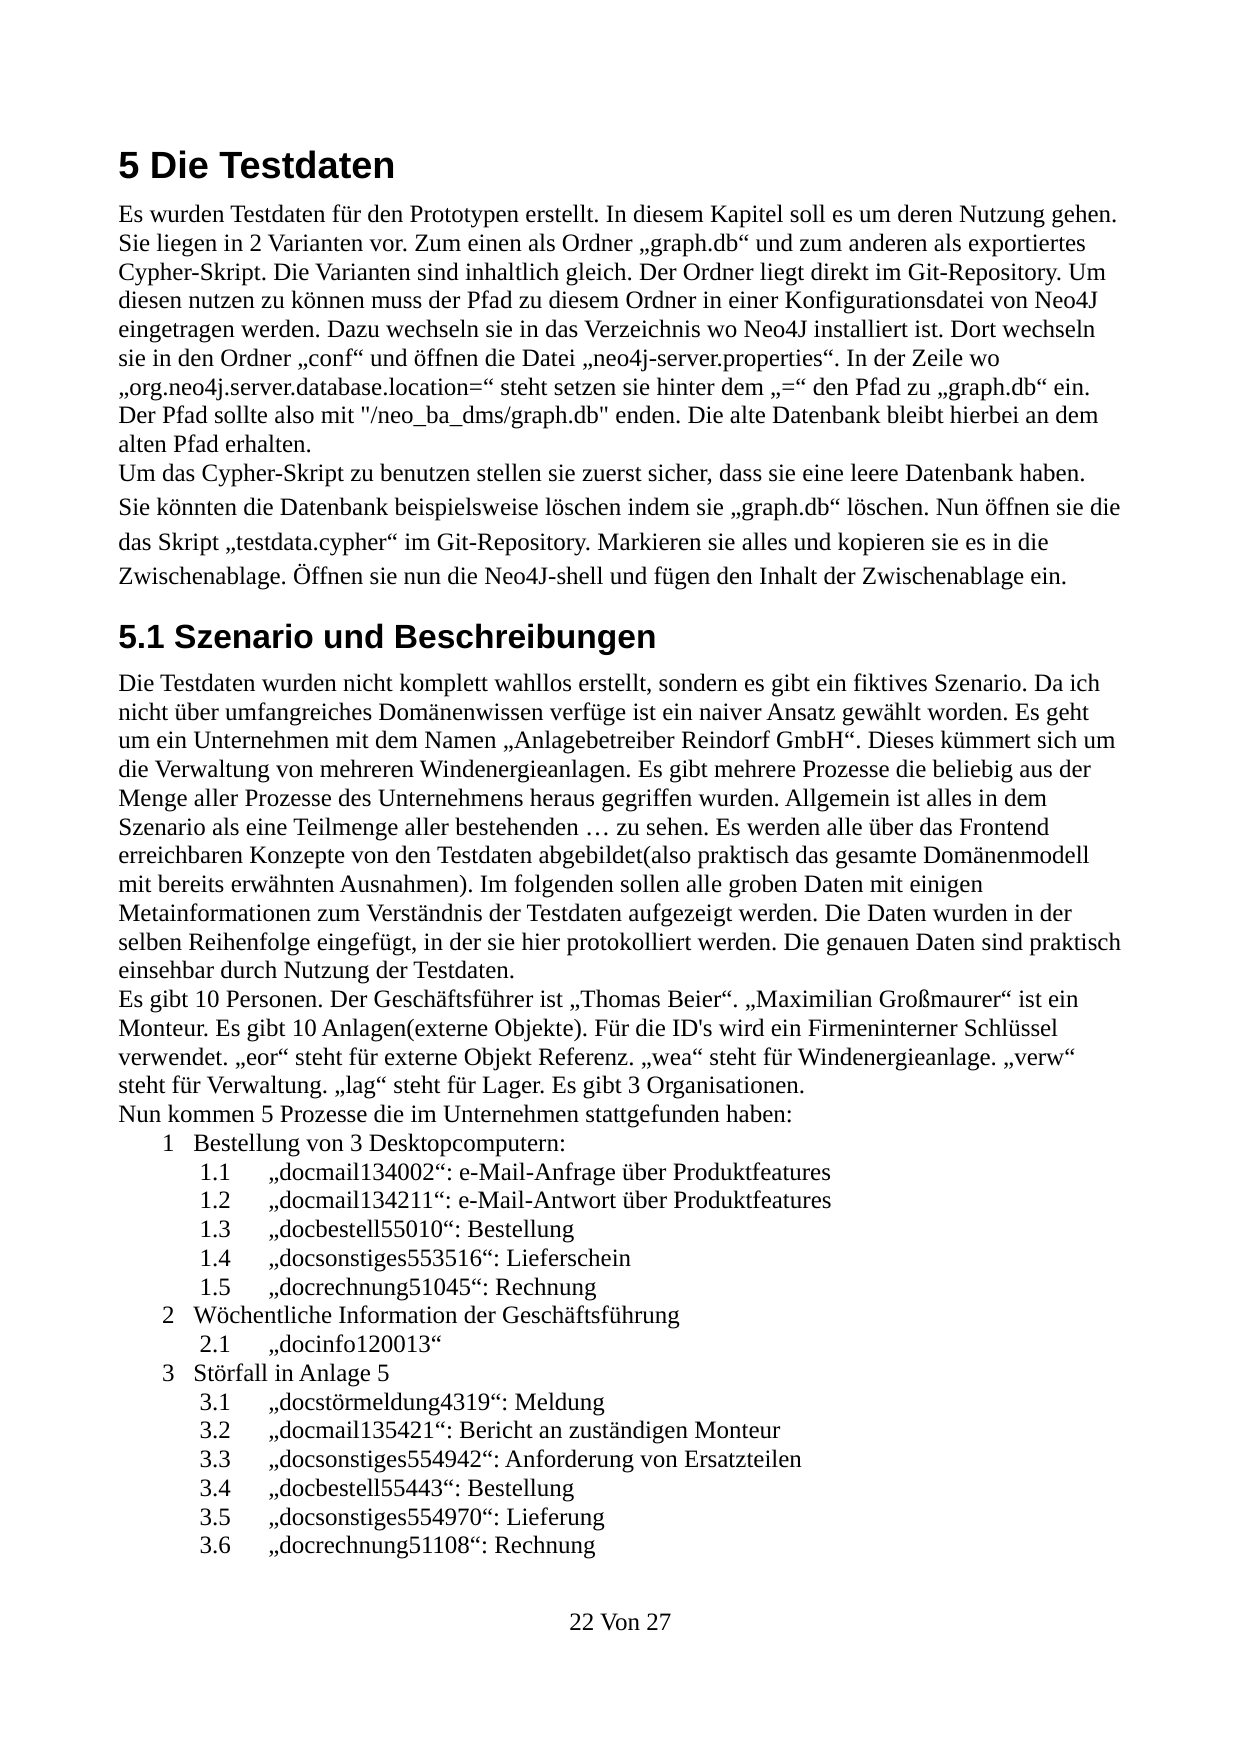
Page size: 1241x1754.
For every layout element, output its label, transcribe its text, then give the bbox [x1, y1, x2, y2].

list „docsonstiges554942“: Anforderung von Ersatzteilen [193, 1444, 1122, 1473]
subtitle 5.1 Szenario und Beschreibungen [118, 617, 1122, 655]
text Es gibt 10 Personen. Der Geschäftsführer ist „Thomas Beier“. „Maximilian Großmaurer“ ist ein Monteur. Es gibt 10 Anlagen(externe Objekte). Für die ID's wird ein Firmeninterner Schlüssel verwendet. „eor“ steht für externe Objekt Referenz. „wea“ steht für Windenergieanlage. „verw“ steht für Verwaltung. „lag“ steht für Lager. Es gibt 3 Organisationen. [118, 984, 1122, 1099]
list „docmail134002“: e-Mail-Anfrage über Produktfeatures [193, 1157, 1122, 1185]
text Um das Cypher-Skript zu benutzen stellen sie zuerst sicher, dass sie eine leere Datenbank haben. Sie könnten die Datenbank beispielsweise löschen indem sie „graph.db“ löschen. Nun öffnen sie die das Skript „testdata.cypher“ im Git-Repository. Markieren sie alles und kopieren sie es in die Zwischenablage. Öffnen sie nun die Neo4J-shell und fügen den Inhalt der Zwischenablage ein. [118, 458, 1122, 590]
list „docstörmeldung4319“: Meldung [193, 1387, 1122, 1415]
list „docsonstiges553516“: Lieferschein [193, 1243, 1122, 1272]
list „docmail135421“: Bericht an zuständigen Monteur [193, 1415, 1122, 1444]
text Es wurden Testdaten für den Prototypen erstellt. In diesem Kapitel soll es um deren Nutzung gehen. Sie liegen in 2 Varianten vor. Zum einen als Ordner „graph.db“ und zum anderen als exportiertes Cypher-Skript. Die Varianten sind inhaltlich gleich. Der Ordner liegt direkt im Git-Repository. Um diesen nutzen zu können muss der Pfad zu diesem Ordner in einer Konfigurationsdatei von Neo4J eingetragen werden. Dazu wechseln sie in das Verzeichnis wo Neo4J installiert ist. Dort wechseln sie in den Ordner „conf“ und öffnen die Datei „neo4j-server.properties“. In der Zeile wo „org.neo4j.server.database.location=“ steht setzen sie hinter dem „=“ den Pfad zu „graph.db“ ein. Der Pfad sollte also mit "/neo_ba_dms/graph.db" enden. Die alte Datenbank bleibt hierbei an dem alten Pfad erhalten. [118, 199, 1122, 458]
list Störfall in Anlage 5 [156, 1358, 1122, 1387]
list „docbestell55443“: Bestellung [193, 1473, 1122, 1502]
list „docmail134211“: e-Mail-Antwort über Produktfeatures [193, 1185, 1122, 1214]
subtitle 5 Die Testdaten [118, 143, 1122, 187]
list „docinfo120013“ [193, 1329, 1122, 1358]
list „docrechnung51108“: Rechnung [193, 1530, 1122, 1559]
list „docbestell55010“: Bestellung [193, 1214, 1122, 1243]
text Die Testdaten wurden nicht komplett wahllos erstellt, sondern es gibt ein fiktives Szenario. Da ich nicht über umfangreiches Domänenwissen verfüge ist ein naiver Ansatz gewählt worden. Es geht um ein Unternehmen mit dem Namen „Anlagebetreiber Reindorf GmbH“. Dieses kümmert sich um die Verwaltung von mehreren Windenergieanlagen. Es gibt mehrere Prozesse die beliebig aus der Menge aller Prozesse des Unternehmens heraus gegriffen wurden. Allgemein ist alles in dem Szenario als eine Teilmenge aller bestehenden … zu sehen. Es werden alle über das Frontend erreichbaren Konzepte von den Testdaten abgebildet(also praktisch das gesamte Domänenmodell mit bereits erwähnten Ausnahmen). Im folgenden sollen alle groben Daten mit einigen Metainformationen zum Verständnis der Testdaten aufgezeigt werden. Die Daten wurden in der selben Reihenfolge eingefügt, in der sie hier protokolliert werden. Die genauen Daten sind praktisch einsehbar durch Nutzung der Testdaten. [118, 668, 1122, 984]
list „docsonstiges554970“: Lieferung [193, 1502, 1122, 1530]
text Nun kommen 5 Prozesse die im Unternehmen stattgefunden haben: [118, 1099, 1122, 1128]
list „docrechnung51045“: Rechnung [193, 1272, 1122, 1300]
list Bestellung von 3 Desktopcomputern: [156, 1128, 1122, 1157]
list Wöchentliche Information der Geschäftsführung [156, 1300, 1122, 1329]
